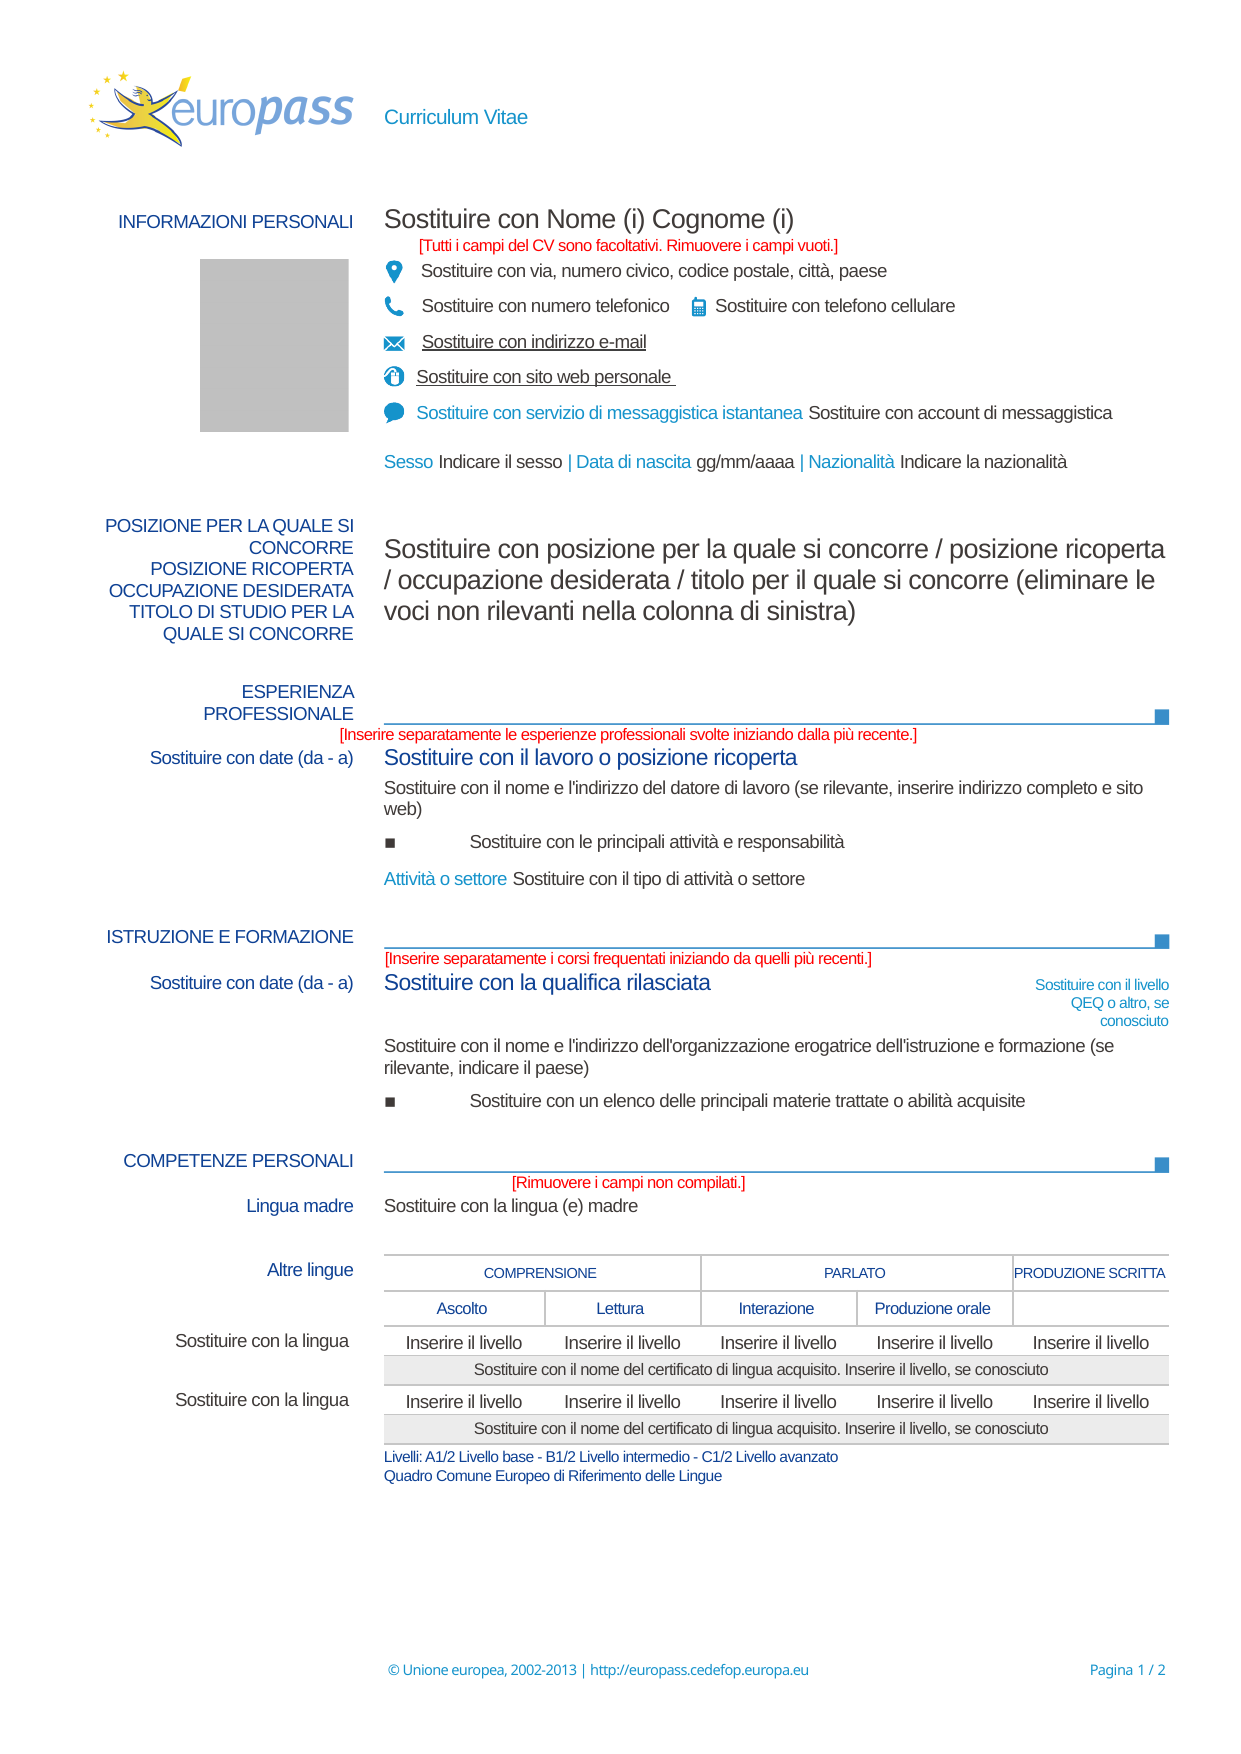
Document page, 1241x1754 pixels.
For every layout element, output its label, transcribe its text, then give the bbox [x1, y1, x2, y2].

table_cell Sostituire con servizio di messaggistica istantanea Sostituire con account di messaggistica [384, 401, 1169, 437]
table_cell Produzione orale [858, 1292, 1012, 1325]
table_cell Sostituire con numero telefonico Sostituire con telefono cellulare [384, 295, 1169, 331]
table_cell [89, 1443, 384, 1484]
table_cell Sostituire con la lingua [89, 1384, 384, 1413]
table_header Sostituire con la qualifica rilasciata [384, 969, 1033, 1029]
table_cell Sostituire con la lingua [89, 1325, 384, 1354]
table_header [384, 1150, 1169, 1157]
picture [383, 330, 405, 355]
table_cell COMPRENSIONE [384, 1256, 700, 1289]
table_header POSIZIONE PER LA QUALE SI CONCORRE POSIZIONE RICOPERTA OCCUPAZIONE DESIDERATA TITOLO DI STUDIO PER LA QUALE SI CONCORRE [89, 515, 384, 644]
picture [200, 259, 349, 432]
table_cell [1014, 1292, 1169, 1325]
table_cell Sostituire con via, numero civico, codice postale, città, paese [405, 260, 1169, 283]
table_cell Sostituire con sito web personale [384, 366, 1169, 401]
table_header Sostituire con Nome (i) Cognome (i) [384, 201, 1169, 236]
table_header Sostituire con date (da - a) [89, 744, 384, 889]
table_cell Sostituire con il nome del certificato di lingua acquisito. Inserire il livello, se conosciuto [384, 1356, 1169, 1384]
table_cell Inserire il livello [384, 1386, 544, 1413]
table_cell [89, 260, 384, 478]
table_cell [89, 1414, 384, 1443]
table_cell Inserire il livello [701, 1386, 857, 1413]
table_cell [Tutti i campi del CV sono facoltativi. Rimuovere i campi vuoti.] [89, 236, 1169, 260]
table_cell Inserire il livello [545, 1327, 701, 1354]
table_header INFORMAZIONI PERSONALI [89, 201, 384, 236]
picture [383, 259, 405, 284]
table_cell Inserire il livello [701, 1327, 857, 1354]
picture [383, 295, 405, 317]
table_cell [384, 1219, 1169, 1254]
picture [88, 70, 354, 147]
table_cell [89, 1355, 384, 1384]
table_header [384, 681, 1169, 709]
table_header ESPERIENZA PROFESSIONALE [89, 681, 384, 724]
table_cell Inserire il livello [1013, 1327, 1169, 1354]
table_header Sostituire con la lingua (e) madre [384, 1192, 1169, 1219]
table_cell Inserire il livello [1013, 1386, 1169, 1413]
text [Inserire separatamente le esperienze professionali svolte iniziando dalla più recente.] [88, 724, 1169, 744]
table_cell Inserire il livello [545, 1386, 701, 1413]
table_cell Sostituire con il nome del certificato di lingua acquisito. Inserire il livello, se conosciuto [384, 1415, 1169, 1443]
table_cell Sesso Indicare il sesso | Data di nascita gg/mm/aaaa | Nazionalità Indicare la nazionalità [384, 437, 1169, 478]
table_cell Ascolto [384, 1292, 544, 1325]
table_header Sostituire con il lavoro o posizione ricoperta [384, 744, 1169, 771]
table_cell Sostituire con indirizzo e-mail [384, 331, 1169, 366]
picture [688, 295, 710, 317]
table_header Sostituire con posizione per la quale si concorre / posizione ricoperta / occupazione desiderata / titolo per il quale si concorre (eliminare le voci non rilevanti nella colonna di sinistra) [384, 515, 1169, 644]
table_cell Altre lingue [89, 1254, 384, 1325]
table_header Sostituire con il livello QEQ o altro, se conosciuto [1034, 969, 1169, 1029]
table_header ISTRUZIONE E FORMAZIONE [89, 926, 384, 949]
table_header COMPETENZE PERSONALI [89, 1150, 384, 1172]
picture [383, 1157, 1170, 1173]
picture [383, 401, 405, 424]
table_cell [89, 1219, 384, 1254]
table_cell Sostituire con il nome e l'indirizzo dell'organizzazione erogatrice dell'istruzione e formazione (se rilevante, indicare il paese) [384, 1029, 1169, 1087]
text [Inserire separatamente i corsi frequentati iniziando da quelli più recenti.] [88, 949, 1169, 968]
table_header [384, 926, 1169, 934]
table_header Sostituire con date (da - a) [89, 969, 384, 1113]
picture [383, 366, 405, 387]
table_cell Livelli: A1/2 Livello base - B1/2 Livello intermedio - C1/2 Livello avanzato Quadro Comune Europeo di Riferimento delle Lingue [384, 1445, 1169, 1484]
table_cell Inserire il livello [857, 1386, 1013, 1413]
table_cell Interazione [702, 1292, 856, 1325]
table_cell Sostituire con il nome e l'indirizzo del datore di lavoro (se rilevante, inserire indirizzo completo e sito web) [384, 771, 1169, 828]
picture [383, 709, 1170, 725]
table_cell Attività o settore Sostituire con il tipo di attività o settore [384, 854, 1169, 889]
text [Rimuovere i campi non compilati.] [88, 1172, 1169, 1192]
table_cell PRODUZIONE SCRITTA [1014, 1256, 1169, 1289]
table_cell Lettura [546, 1292, 700, 1325]
table_header Lingua madre [89, 1192, 384, 1219]
table_cell Inserire il livello [384, 1327, 544, 1354]
table_cell Sostituire con le principali attività e responsabilità [384, 829, 1169, 854]
table_cell PARLATO [702, 1256, 1012, 1289]
picture [384, 934, 1170, 949]
table_cell [384, 284, 1169, 295]
table_cell Inserire il livello [857, 1327, 1013, 1354]
table_cell Sostituire con un elenco delle principali materie trattate o abilità acquisite [384, 1087, 1169, 1113]
